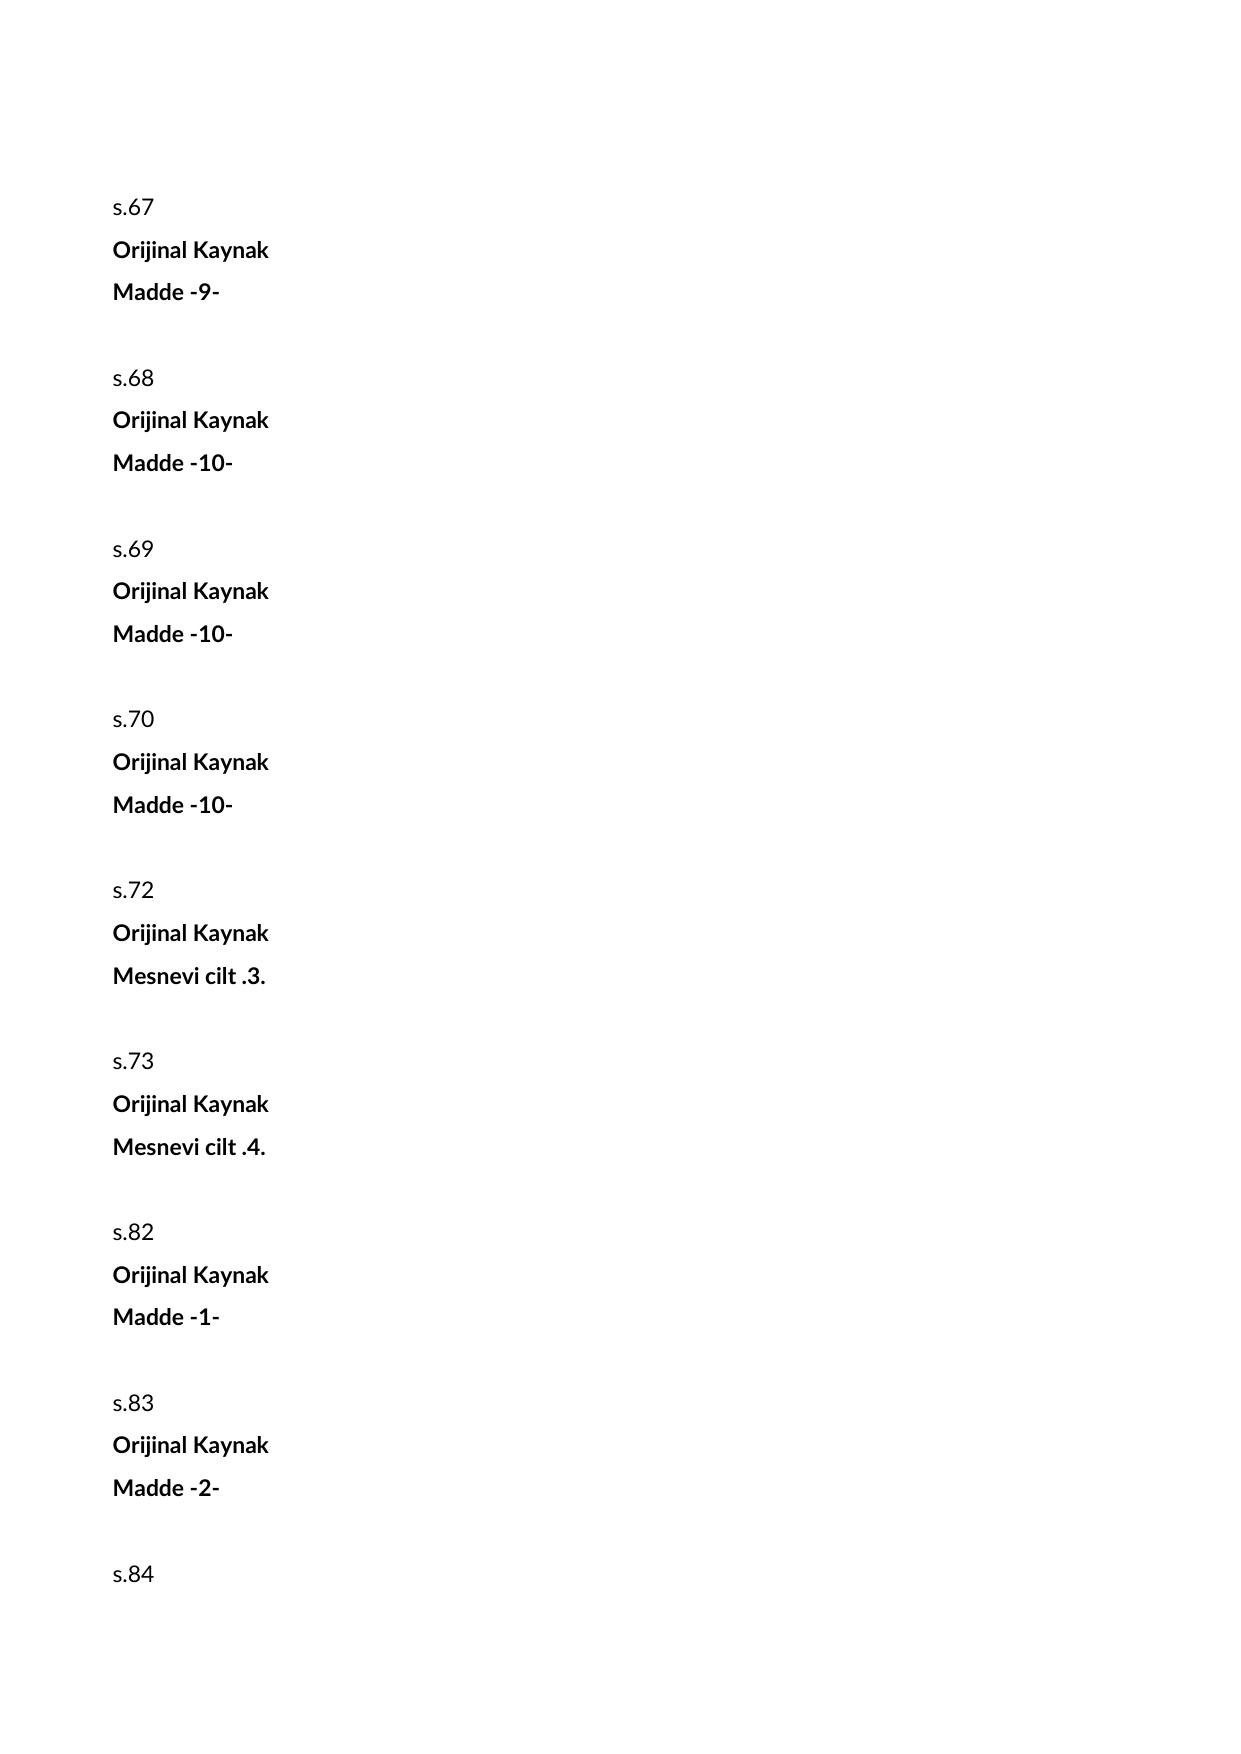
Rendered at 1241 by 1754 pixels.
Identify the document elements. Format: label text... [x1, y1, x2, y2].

text Orijinal Kaynak [75, 577, 1165, 604]
text s.69 [75, 534, 1165, 562]
text s.67 [75, 193, 1165, 220]
text s.68 [75, 363, 1165, 391]
text Mesnevi cilt .3. [75, 961, 1165, 989]
text Orijinal Kaynak [75, 235, 1165, 263]
text Mesnevi cilt .4. [75, 1132, 1165, 1160]
text Madde -1- [75, 1303, 1165, 1331]
text Orijinal Kaynak [75, 919, 1165, 946]
text Madde -2- [75, 1474, 1165, 1501]
text Orijinal Kaynak [75, 406, 1165, 434]
text Madde -10- [75, 449, 1165, 476]
text s.83 [75, 1388, 1165, 1416]
text Orijinal Kaynak [75, 1431, 1165, 1459]
text Orijinal Kaynak [75, 748, 1165, 775]
text s.73 [75, 1047, 1165, 1074]
text Madde -9- [75, 278, 1165, 306]
text s.70 [75, 705, 1165, 733]
text s.72 [75, 876, 1165, 903]
text Orijinal Kaynak [75, 1089, 1165, 1117]
text Madde -10- [75, 620, 1165, 647]
text Madde -10- [75, 791, 1165, 818]
text s.84 [75, 1559, 1165, 1587]
text s.82 [75, 1218, 1165, 1245]
text Orijinal Kaynak [75, 1260, 1165, 1288]
